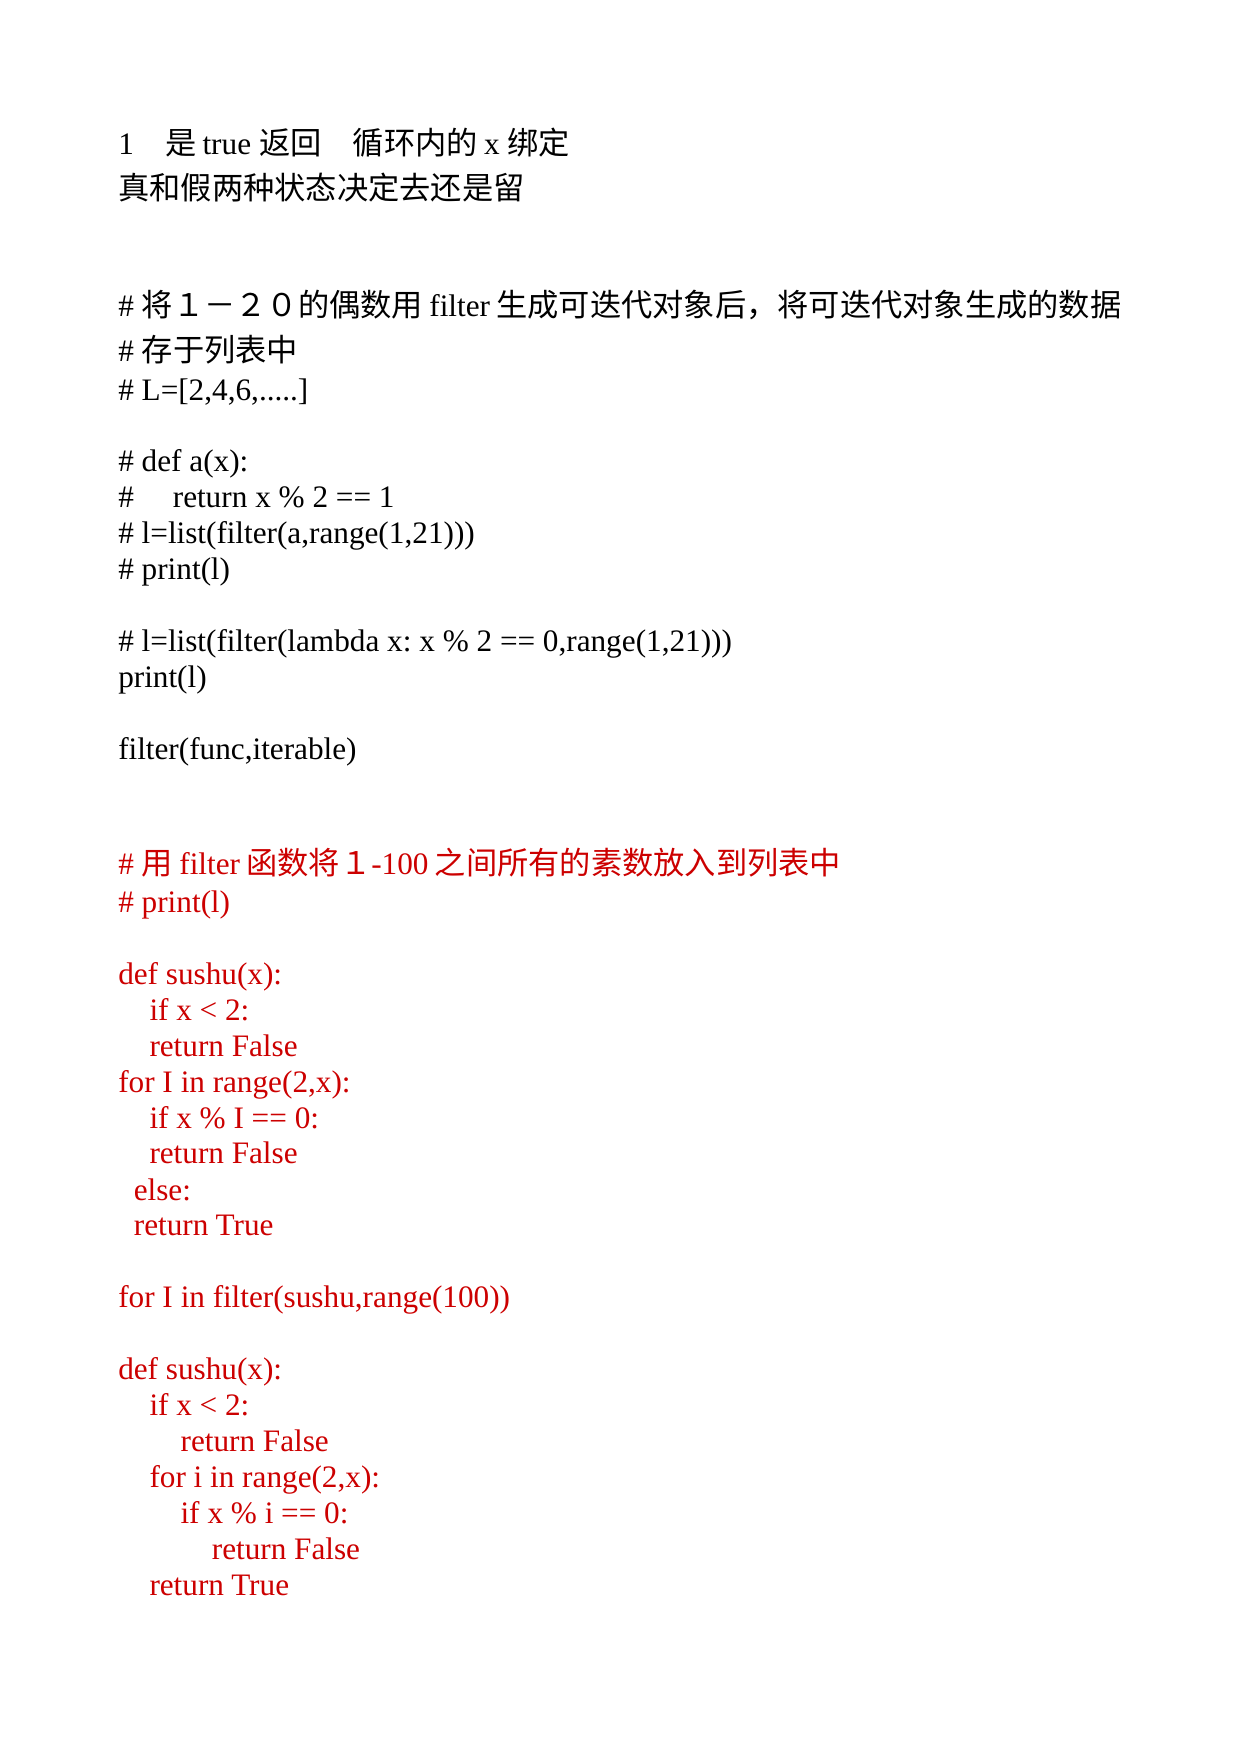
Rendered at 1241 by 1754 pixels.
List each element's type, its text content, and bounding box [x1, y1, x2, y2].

text 1 是true 返回 循环内的x 绑定 [118, 118, 1122, 163]
text def sushu(x): [118, 1350, 1122, 1386]
text return False [118, 1530, 1122, 1566]
text return False [118, 1422, 1122, 1458]
text # l=list(filter(a,range(1,21))) [118, 514, 1122, 551]
text return True [118, 1207, 1122, 1243]
text for I in filter(sushu,range(100)) [118, 1278, 1122, 1314]
text # 用filter函数将１-100之间所有的素数放入到列表中 [118, 838, 1122, 883]
text else: [118, 1171, 1122, 1207]
text # def a(x): [118, 443, 1122, 479]
text return False [118, 1027, 1122, 1063]
text return True [118, 1566, 1122, 1602]
text # L=[2,4,6,.....] [118, 371, 1122, 407]
text for i in range(2,x): [118, 1458, 1122, 1494]
text # l=list(filter(lambda x: x % 2 == 0,range(1,21))) [118, 622, 1122, 658]
text if x % i == 0: [118, 1494, 1122, 1530]
text # print(l) [118, 883, 1122, 919]
text if x < 2: [118, 991, 1122, 1027]
text # 将１－２０的偶数用filter生成可迭代对象后，将可迭代对象生成的数据 [118, 280, 1122, 326]
text for I in range(2,x): [118, 1063, 1122, 1099]
text # print(l) [118, 551, 1122, 586]
text filter(func,iterable) [118, 730, 1122, 766]
text if x < 2: [118, 1386, 1122, 1422]
text def sushu(x): [118, 955, 1122, 991]
text # return x % 2 == 1 [118, 479, 1122, 514]
text if x % I == 0: [118, 1099, 1122, 1135]
text return False [118, 1135, 1122, 1171]
text print(l) [118, 658, 1122, 694]
text # 存于列表中 [118, 326, 1122, 371]
text 真和假两种状态决定去还是留 [118, 163, 1122, 208]
